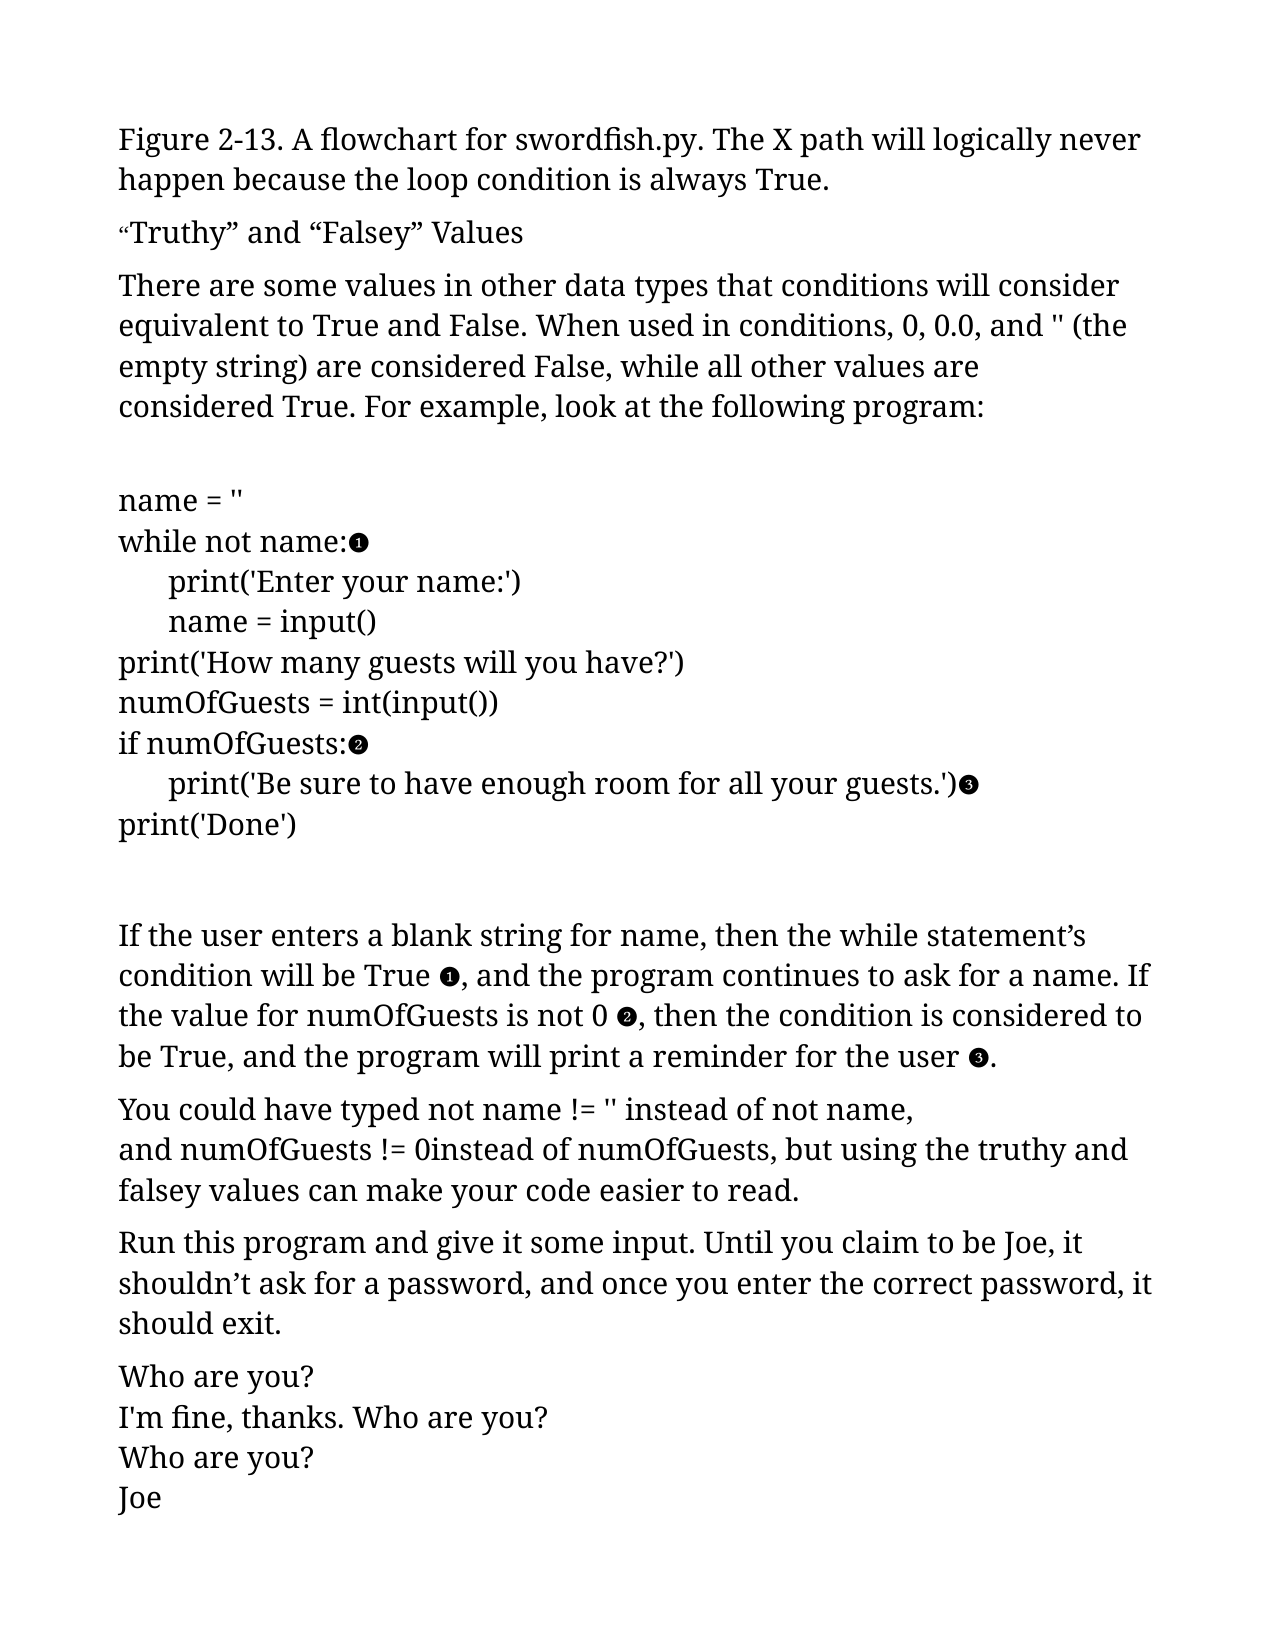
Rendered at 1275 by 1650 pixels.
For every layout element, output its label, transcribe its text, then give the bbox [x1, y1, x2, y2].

text print('Be sure to have enough room for all your guests.')❸ [118, 763, 1157, 803]
text Run this program and give it some input. Until you claim to be Joe, it shouldn’t ask for a password, and once you enter the correct password, it should exit. [118, 1222, 1157, 1343]
text print('How many guests will you have?') [118, 641, 1157, 682]
text I'm fine, thanks. Who are you? [118, 1396, 1157, 1437]
text Who are you? [118, 1356, 1157, 1396]
text print('Done') [118, 803, 1157, 843]
text if numOfGuests:❷ [118, 722, 1157, 763]
text name = '' [118, 480, 1157, 520]
text There are some values in other data types that conditions will consider equivalent to True and False. When used in conditions, 0, 0.0, and '' (the empty string) are considered False, while all other values are considered True. For example, look at the following program: [118, 264, 1157, 426]
text If the user enters a blank string for name, then the while statement’s condition will be True ❶, and the program continues to ask for a name. If the value for numOfGuests is not 0 ❷, then the condition is considered to be True, and the program will print a reminder for the user ❸. [118, 914, 1157, 1076]
text Joe [118, 1477, 1157, 1518]
text You could have typed not name != '' instead of not name, and numOfGuests != 0instead of numOfGuests, but using the truthy and falsey values can make your code easier to read. [118, 1088, 1157, 1210]
text “Truthy” and “Falsey” Values [118, 211, 1157, 252]
text while not name:❶ [118, 520, 1157, 561]
text print('Enter your name:') [118, 561, 1157, 601]
text Figure 2-13. A flowchart for swordfish.py. The X path will logically never happen because the loop condition is always True. [118, 118, 1157, 199]
text numOfGuests = int(input()) [118, 682, 1157, 722]
text Who are you? [118, 1437, 1157, 1477]
text name = input() [118, 601, 1157, 641]
